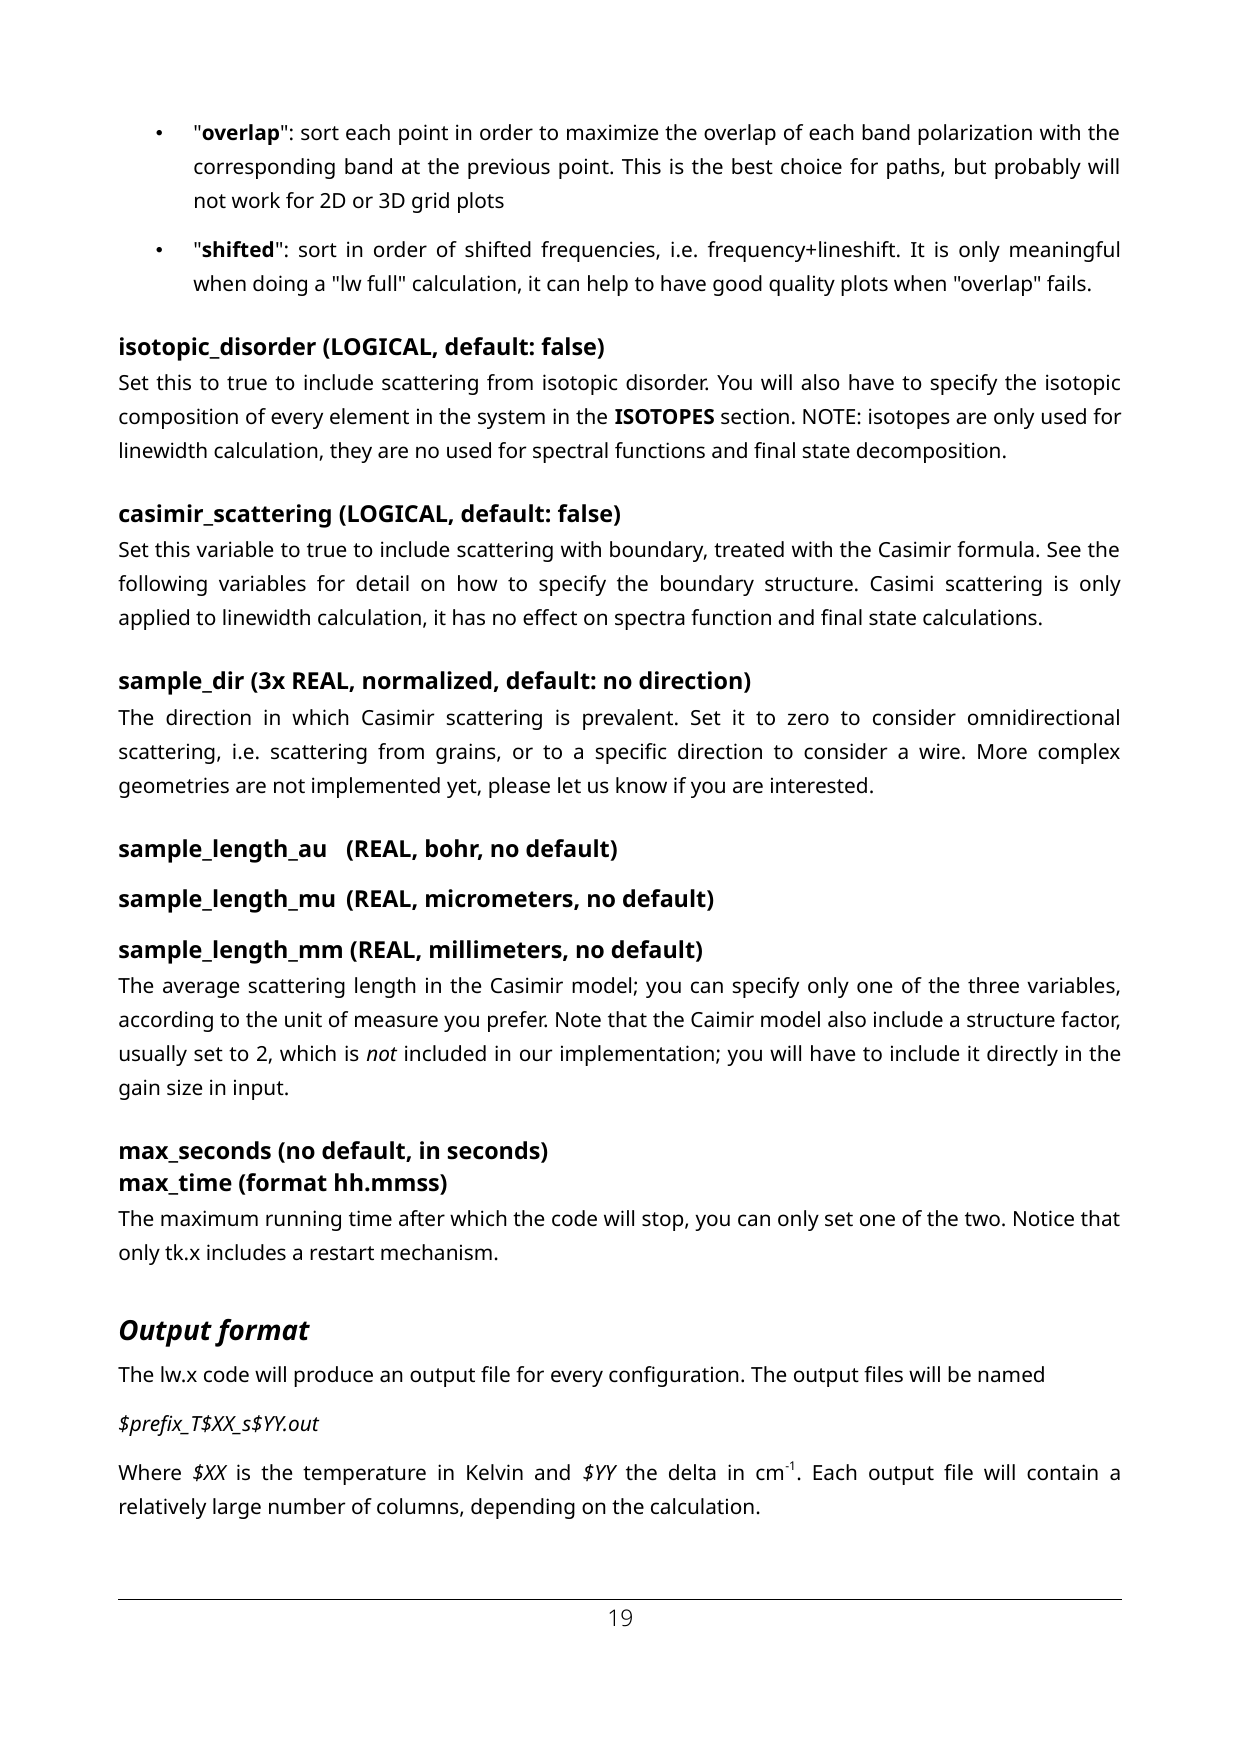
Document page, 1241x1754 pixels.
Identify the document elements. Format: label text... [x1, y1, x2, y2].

subtitle sample_length_au (REAL, bohr, no default) [118, 832, 1122, 864]
subtitle isotopic_disorder (LOGICAL, default: false) [118, 330, 1122, 362]
text Where $XX is the temperature in Kelvin and $YY the delta in cm-1. Each output file will contain a relatively large number of columns, depending on the calculation. [118, 1458, 1122, 1520]
subtitle max_seconds (no default, in seconds) max_time (format hh.mmss) [118, 1134, 1122, 1198]
text The maximum running time after which the code will stop, you can only set one of the two. Notice that only tk.x includes a restart mechanism. [118, 1204, 1122, 1267]
text Set this to true to include scattering from isotopic disorder. You will also have to specify the isotopic composition of every element in the system in the ISOTOPES section. NOTE: isotopes are only used for linewidth calculation, they are no used for spectral functions and final state decomposition. [118, 368, 1122, 465]
subtitle sample_length_mu (REAL, micrometers, no default) [118, 882, 1122, 914]
text Set this variable to true to include scattering with boundary, treated with the Casimir formula. See the following variables for detail on how to specify the boundary structure. Casimi scattering is only applied to linewidth calculation, it has no effect on spectra function and final state calculations. [118, 535, 1122, 632]
text The direction in which Casimir scattering is prevalent. Set it to zero to consider omnidirectional scattering, i.e. scattering from grains, or to a specific direction to consider a wire. More complex geometries are not implemented yet, please let us know if you are interested. [118, 703, 1122, 799]
subtitle Output format [118, 1311, 1122, 1348]
text $prefix_T$XX_s$YY.out [118, 1409, 1122, 1438]
subtitle sample_length_mm (REAL, millimeters, no default) [118, 933, 1122, 965]
subtitle casimir_scattering (LOGICAL, default: false) [118, 497, 1122, 529]
text The lw.x code will produce an output file for every configuration. The output files will be named [118, 1361, 1122, 1389]
list "shifted": sort in order of shifted frequencies, i.e. frequency+lineshift. It is only meaningful when doing a "lw full" calculation, it can help to have good quality plots when "overlap" fails. [156, 235, 1122, 297]
list "overlap": sort each point in order to maximize the overlap of each band polarization with the corresponding band at the previous point. This is the best choice for paths, but probably will not work for 2D or 3D grid plots [156, 118, 1122, 215]
subtitle sample_dir (3x REAL, normalized, default: no direction) [118, 665, 1122, 696]
text The average scattering length in the Casimir model; you can specify only one of the three variables, according to the unit of measure you prefer. Note that the Caimir model also include a structure factor, usually set to 2, which is not included in our implementation; you will have to include it directly in the gain size in input. [118, 971, 1122, 1102]
